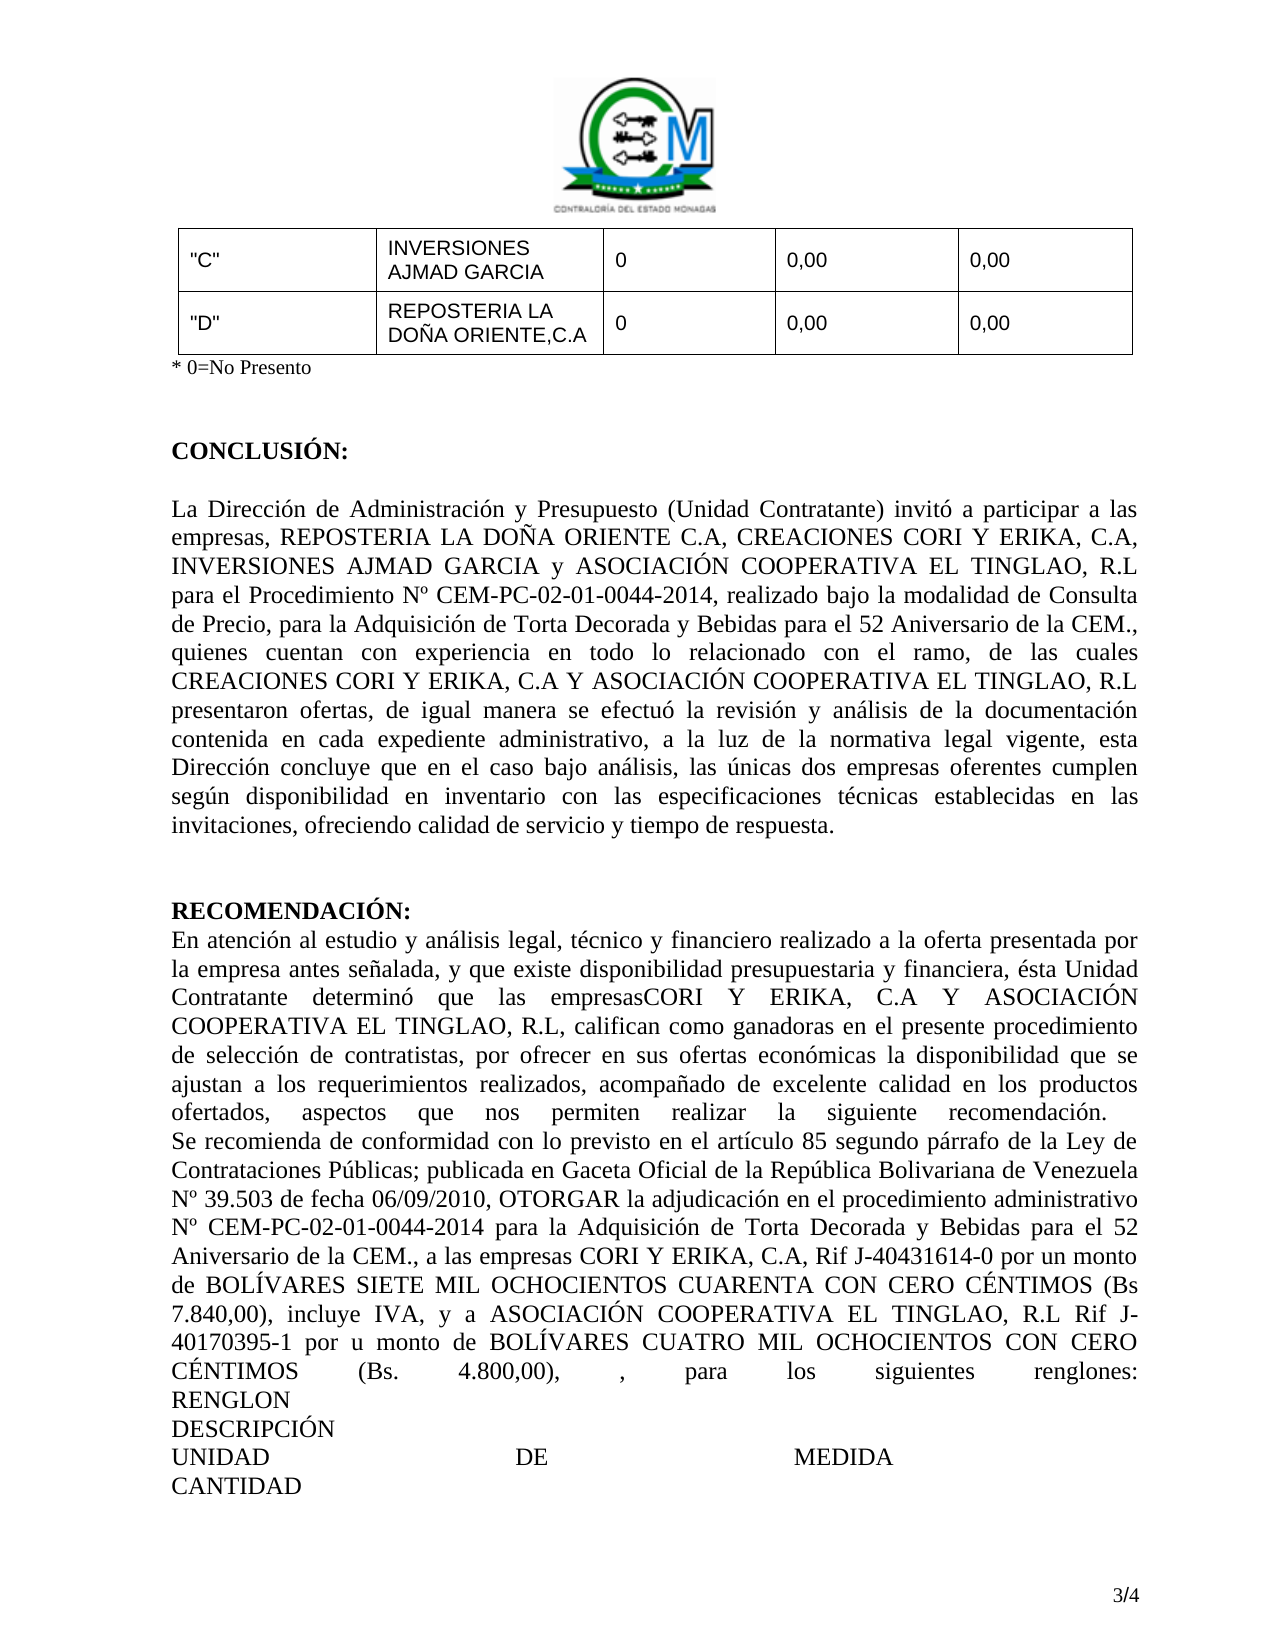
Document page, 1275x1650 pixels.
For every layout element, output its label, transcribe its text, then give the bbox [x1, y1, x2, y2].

table_cell "C" [179, 229, 376, 291]
table_cell 0,00 [959, 292, 1132, 354]
text En atención al estudio y análisis legal, técnico y financiero realizado a la oferta presentada por la empresa antes señalada, y que existe disponibilidad presupuestaria y financiera, ésta Unidad Contratante determinó que las empresasCORI Y ERIKA, C.A Y ASOCIACIÓN COOPERATIVA EL TINGLAO, R.L, califican como ganadoras en el presente procedimiento de selección de contratistas, por ofrecer en sus ofertas económicas la disponibilidad que se ajustan a los requerimientos realizados, acompañado de excelente calidad en los productos ofertados, aspectos que nos permiten realizar la siguiente recomendación. Se recomienda de conformidad con lo previsto en el artículo 85 segundo párrafo de la Ley de Contrataciones Públicas; publicada en Gaceta Oficial de la República Bolivariana de Venezuela Nº 39.503 de fecha 06/09/2010, OTORGAR la adjudicación en el procedimiento administrativo Nº CEM-PC-02-01-0044-2014 para la Adquisición de Torta Decorada y Bebidas para el 52 Aniversario de la CEM., a las empresas CORI Y ERIKA, C.A, Rif J-40431614-0 por un monto de BOLÍVARES SIETE MIL OCHOCIENTOS CUARENTA CON CERO CÉNTIMOS (Bs 7.840,00), incluye IVA, y a ASOCIACIÓN COOPERATIVA EL TINGLAO, R.L Rif J-40170395-1 por u monto de BOLÍVARES CUATRO MIL OCHOCIENTOS CON CERO CÉNTIMOS (Bs. 4.800,00), , para los siguientes renglones: RENGLON DESCRIPCIÓN UNIDAD DE MEDIDA CANTIDAD [171, 925, 1139, 1500]
text La Dirección de Administración y Presupuesto (Unidad Contratante) invitó a participar a las empresas, REPOSTERIA LA DOÑA ORIENTE C.A, CREACIONES CORI Y ERIKA, C.A, INVERSIONES AJMAD GARCIA y ASOCIACIÓN COOPERATIVA EL TINGLAO, R.L para el Procedimiento Nº CEM-PC-02-01-0044-2014, realizado bajo la modalidad de Consulta de Precio, para la Adquisición de Torta Decorada y Bebidas para el 52 Aniversario de la CEM., quienes cuentan con experiencia en todo lo relacionado con el ramo, de las cuales CREACIONES CORI Y ERIKA, C.A Y ASOCIACIÓN COOPERATIVA EL TINGLAO, R.L presentaron ofertas, de igual manera se efectuó la revisión y análisis de la documentación contenida en cada expediente administrativo, a la luz de la normativa legal vigente, esta Dirección concluye que en el caso bajo análisis, las únicas dos empresas oferentes cumplen según disponibilidad en inventario con las especificaciones técnicas establecidas en las invitaciones, ofreciendo calidad de servicio y tiempo de respuesta. [171, 494, 1139, 839]
table_cell 0,00 [776, 229, 958, 291]
table_cell 0 [604, 229, 775, 291]
picture [551, 75, 719, 216]
table_cell REPOSTERIA LA DOÑA ORIENTE,C.A [377, 292, 603, 354]
table_cell 0 [604, 292, 775, 354]
text * 0=No Presento [171, 355, 1139, 379]
text CONCLUSIÓN: [171, 436, 1139, 465]
text RECOMENDACIÓN: [171, 896, 1139, 925]
table_cell INVERSIONES AJMAD GARCIA [377, 229, 603, 291]
table_cell 0,00 [776, 292, 958, 354]
table_cell "D" [179, 292, 376, 354]
table_cell 0,00 [959, 229, 1132, 291]
